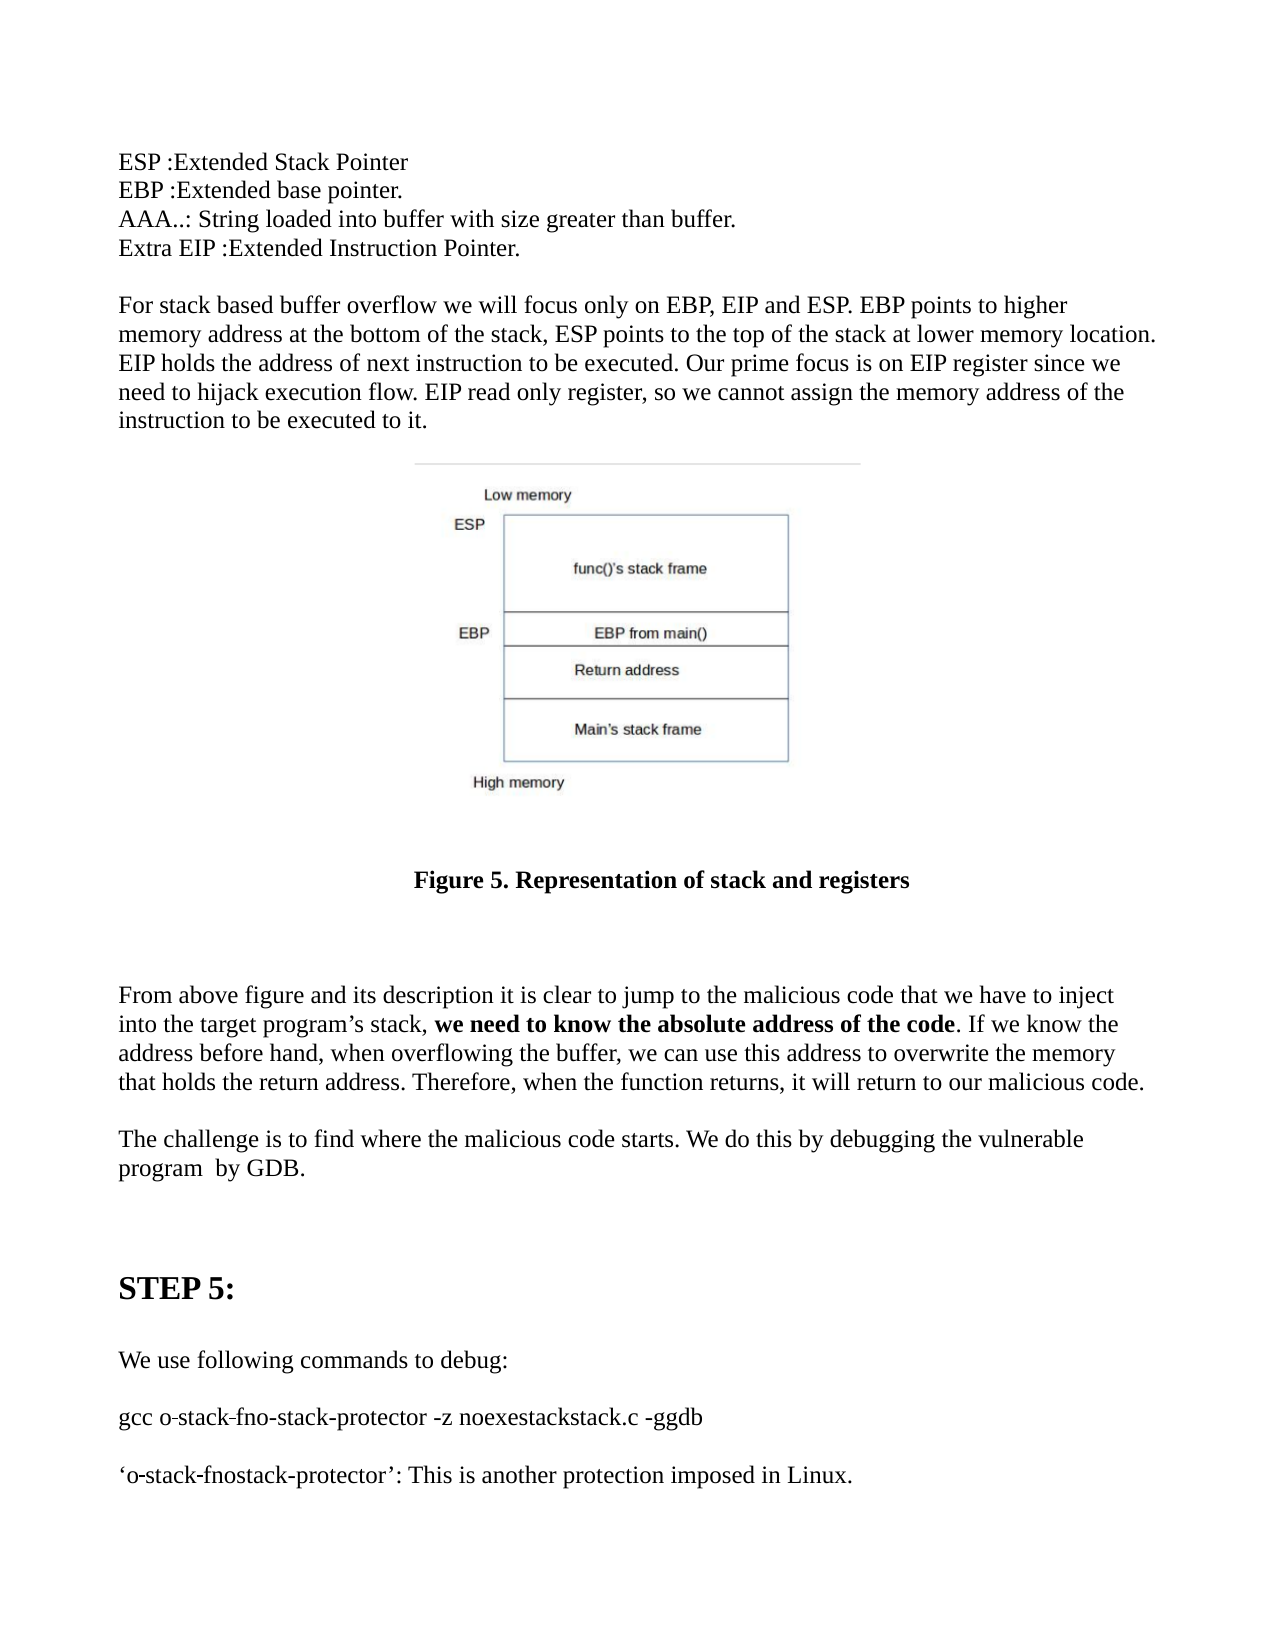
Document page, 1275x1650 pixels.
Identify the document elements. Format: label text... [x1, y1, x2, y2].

text Figure 5. Representation of stack and registers [118, 866, 1157, 894]
picture [414, 463, 861, 820]
text STEP 5: [118, 1268, 1157, 1306]
text From above figure and its description it is clear to jump to the malicious code that we have to inject into the target program’s stack, we need to know the absolute address of the code. If we know the address before hand, when overflowing the buffer, we can use this address to overwrite the memory that holds the return address. Therefore, when the function returns, it will return to our malicious code. [118, 981, 1157, 1096]
text gcc o stack fno-stack-protector -z noexestackstack.c -ggdb [118, 1402, 1157, 1431]
text EBP :Extended base pointer. [118, 176, 1157, 204]
text ESP :Extended Stack Pointer [118, 147, 1157, 176]
text ‘o stack fnostack-protector’: This is another protection imposed in Linux. [118, 1460, 1157, 1488]
text Extra EIP :Extended Instruction Pointer. [118, 233, 1157, 262]
text For stack based buffer overflow we will focus only on EBP, EIP and ESP. EBP points to higher memory address at the bottom of the stack, ESP points to the top of the stack at lower memory location. EIP holds the address of next instruction to be executed. Our prime focus is on EIP register since we need to hijack execution flow. EIP read only register, so we cannot assign the memory address of the instruction to be executed to it. [118, 291, 1157, 434]
text AAA..: String loaded into buffer with size greater than buffer. [118, 204, 1157, 233]
text We use following commands to debug: [118, 1345, 1157, 1373]
text The challenge is to find where the malicious code starts. We do this by debugging the vulnerable program by GDB. [118, 1124, 1157, 1182]
